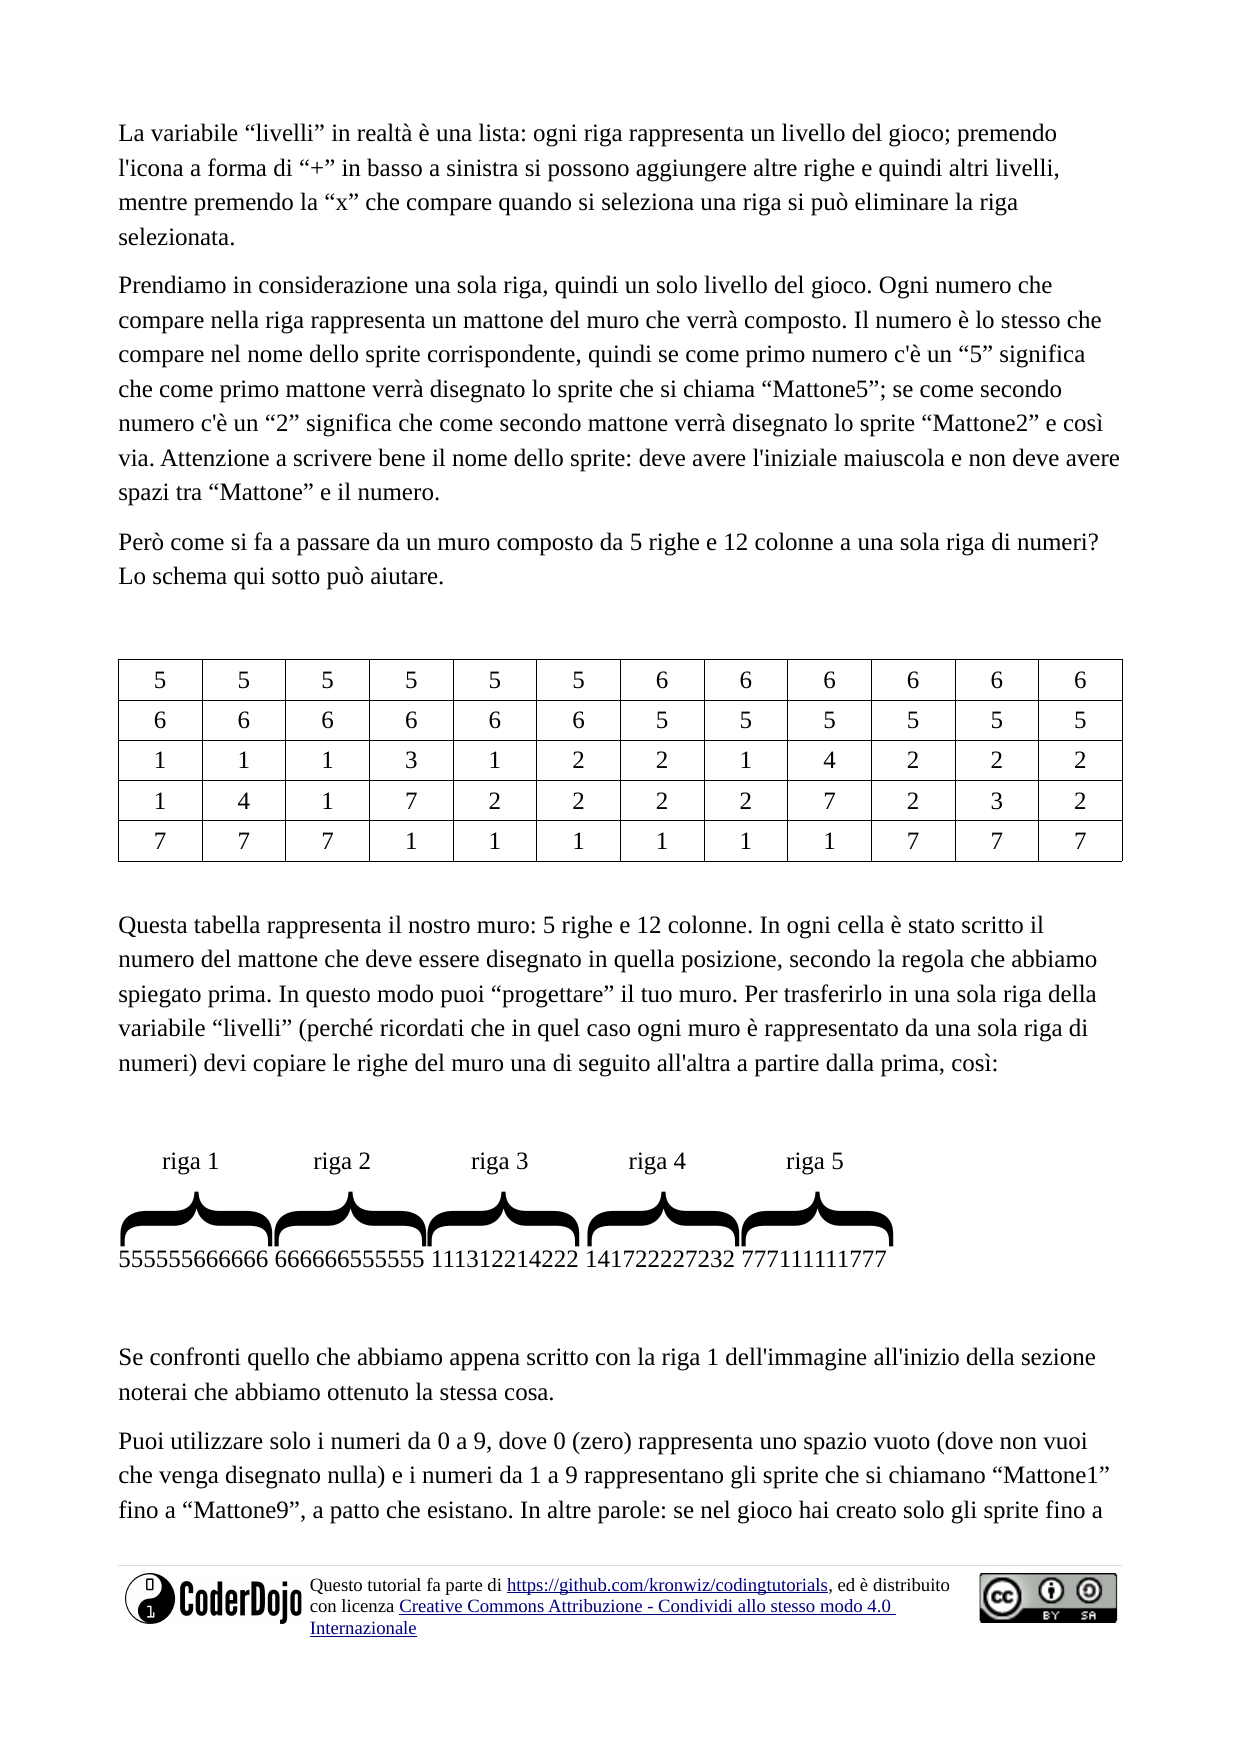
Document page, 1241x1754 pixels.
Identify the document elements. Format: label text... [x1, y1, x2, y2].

table_cell 6 [454, 701, 536, 740]
table_cell 7 [788, 781, 871, 820]
table_cell 7 [872, 821, 955, 861]
table_cell 7 [1039, 821, 1122, 861]
table_cell 2 [1039, 741, 1122, 780]
table_cell 5 [705, 701, 787, 740]
table_header 5 [286, 660, 369, 699]
table_cell 2 [454, 781, 536, 820]
table_cell 7 [370, 781, 453, 820]
table_cell 7 [286, 821, 369, 861]
table_cell 1 [454, 821, 536, 861]
table_header 5 [203, 660, 285, 699]
table_cell 5 [621, 701, 704, 740]
table_cell 4 [203, 781, 285, 820]
table_cell 1 [119, 781, 202, 820]
table_cell 1 [621, 821, 704, 861]
table_cell 1 [537, 821, 620, 861]
text Questa tabella rappresenta il nostro muro: 5 righe e 12 colonne. In ogni cella è stato scritto il numero del mattone che deve essere disegnato in quella posizione, secondo la regola che abbiamo spiegato prima. In questo modo puoi “progettare” il tuo muro. Per trasferirlo in una sola riga della variabile “livelli” (perché ricordati che in quel caso ogni muro è rappresentato da una sola riga di numeri) devi copiare le righe del muro una di seguito all'altra a partire dalla prima, così: [118, 910, 1122, 1077]
table_cell 1 [119, 741, 202, 780]
table_cell 2 [872, 781, 955, 820]
text Prendiamo in considerazione una sola riga, quindi un solo livello del gioco. Ogni numero che compare nella riga rappresenta un mattone del muro che verrà composto. Il numero è lo stesso che compare nel nome dello sprite corrispondente, quindi se come primo numero c'è un “5” significa che come primo mattone verrà disegnato lo sprite che si chiama “Mattone5”; se come secondo numero c'è un “2” significa che come secondo mattone verrà disegnato lo sprite “Mattone2” e così via. Attenzione a scrivere bene il nome dello sprite: deve avere l'iniziale maiuscola e non deve avere spazi tra “Mattone” e il numero. [118, 271, 1122, 506]
table_cell 6 [286, 701, 369, 740]
table_cell 1 [370, 821, 453, 861]
table_cell 7 [203, 821, 285, 861]
table_cell 6 [203, 701, 285, 740]
table_cell 2 [872, 741, 955, 780]
table_header 6 [956, 660, 1038, 699]
table_cell 2 [705, 781, 787, 820]
table_header 6 [872, 660, 955, 699]
table_cell 3 [956, 781, 1038, 820]
table_header 5 [370, 660, 453, 699]
text Se confronti quello che abbiamo appena scritto con la riga 1 dell'immagine all'inizio della sezione noterai che abbiamo ottenuto la stessa cosa. [118, 1342, 1122, 1405]
table_header 6 [705, 660, 787, 699]
table_cell 2 [537, 781, 620, 820]
table_cell 7 [119, 821, 202, 861]
picture [979, 1573, 1118, 1623]
table_cell 1 [286, 781, 369, 820]
table_cell 2 [537, 741, 620, 780]
table_cell 1 [203, 741, 285, 780]
table_cell 6 [119, 701, 202, 740]
table_header 5 [454, 660, 536, 699]
table_cell 5 [1039, 701, 1122, 740]
table_cell 1 [788, 821, 871, 861]
text Però come si fa a passare da un muro composto da 5 righe e 12 colonne a una sola riga di numeri? Lo schema qui sotto può aiutare. [118, 527, 1122, 590]
table_cell 3 [370, 741, 453, 780]
table_header 6 [1039, 660, 1122, 699]
table_cell 1 [705, 821, 787, 861]
table_header 6 [621, 660, 704, 699]
table_cell 2 [621, 781, 704, 820]
table_header 5 [537, 660, 620, 699]
table_cell 7 [956, 821, 1038, 861]
table_cell 5 [872, 701, 955, 740]
table_cell 2 [621, 741, 704, 780]
table_cell 2 [956, 741, 1038, 780]
table_cell 1 [286, 741, 369, 780]
table_cell 5 [956, 701, 1038, 740]
table_cell 2 [1039, 781, 1122, 820]
table_cell 1 [454, 741, 536, 780]
text 555555666666 666666555555 111312214222 141722227232 777111111777 [118, 1244, 1122, 1273]
picture [125, 1573, 302, 1624]
table_cell 6 [537, 701, 620, 740]
table_cell 6 [370, 701, 453, 740]
table_cell 4 [788, 741, 871, 780]
text Puoi utilizzare solo i numeri da 0 a 9, dove 0 (zero) rappresenta uno spazio vuoto (dove non vuoi che venga disegnato nulla) e i numeri da 1 a 9 rappresentano gli sprite che si chiamano “Mattone1” fino a “Mattone9”, a patto che esistano. In altre parole: se nel gioco hai creato solo gli sprite fino a [118, 1426, 1122, 1523]
table_header 5 [119, 660, 202, 699]
text La variabile “livelli” in realtà è una lista: ogni riga rappresenta un livello del gioco; premendo l'icona a forma di “+” in basso a sinistra si possono aggiungere altre righe e quindi altri livelli, mentre premendo la “x” che compare quando si seleziona una riga si può eliminare la riga selezionata. [118, 118, 1122, 250]
text riga 1 riga 2 riga 3 riga 4 riga 5 [118, 1146, 1122, 1175]
table_cell 5 [788, 701, 871, 740]
table_header 6 [788, 660, 871, 699]
table_cell 1 [705, 741, 787, 780]
